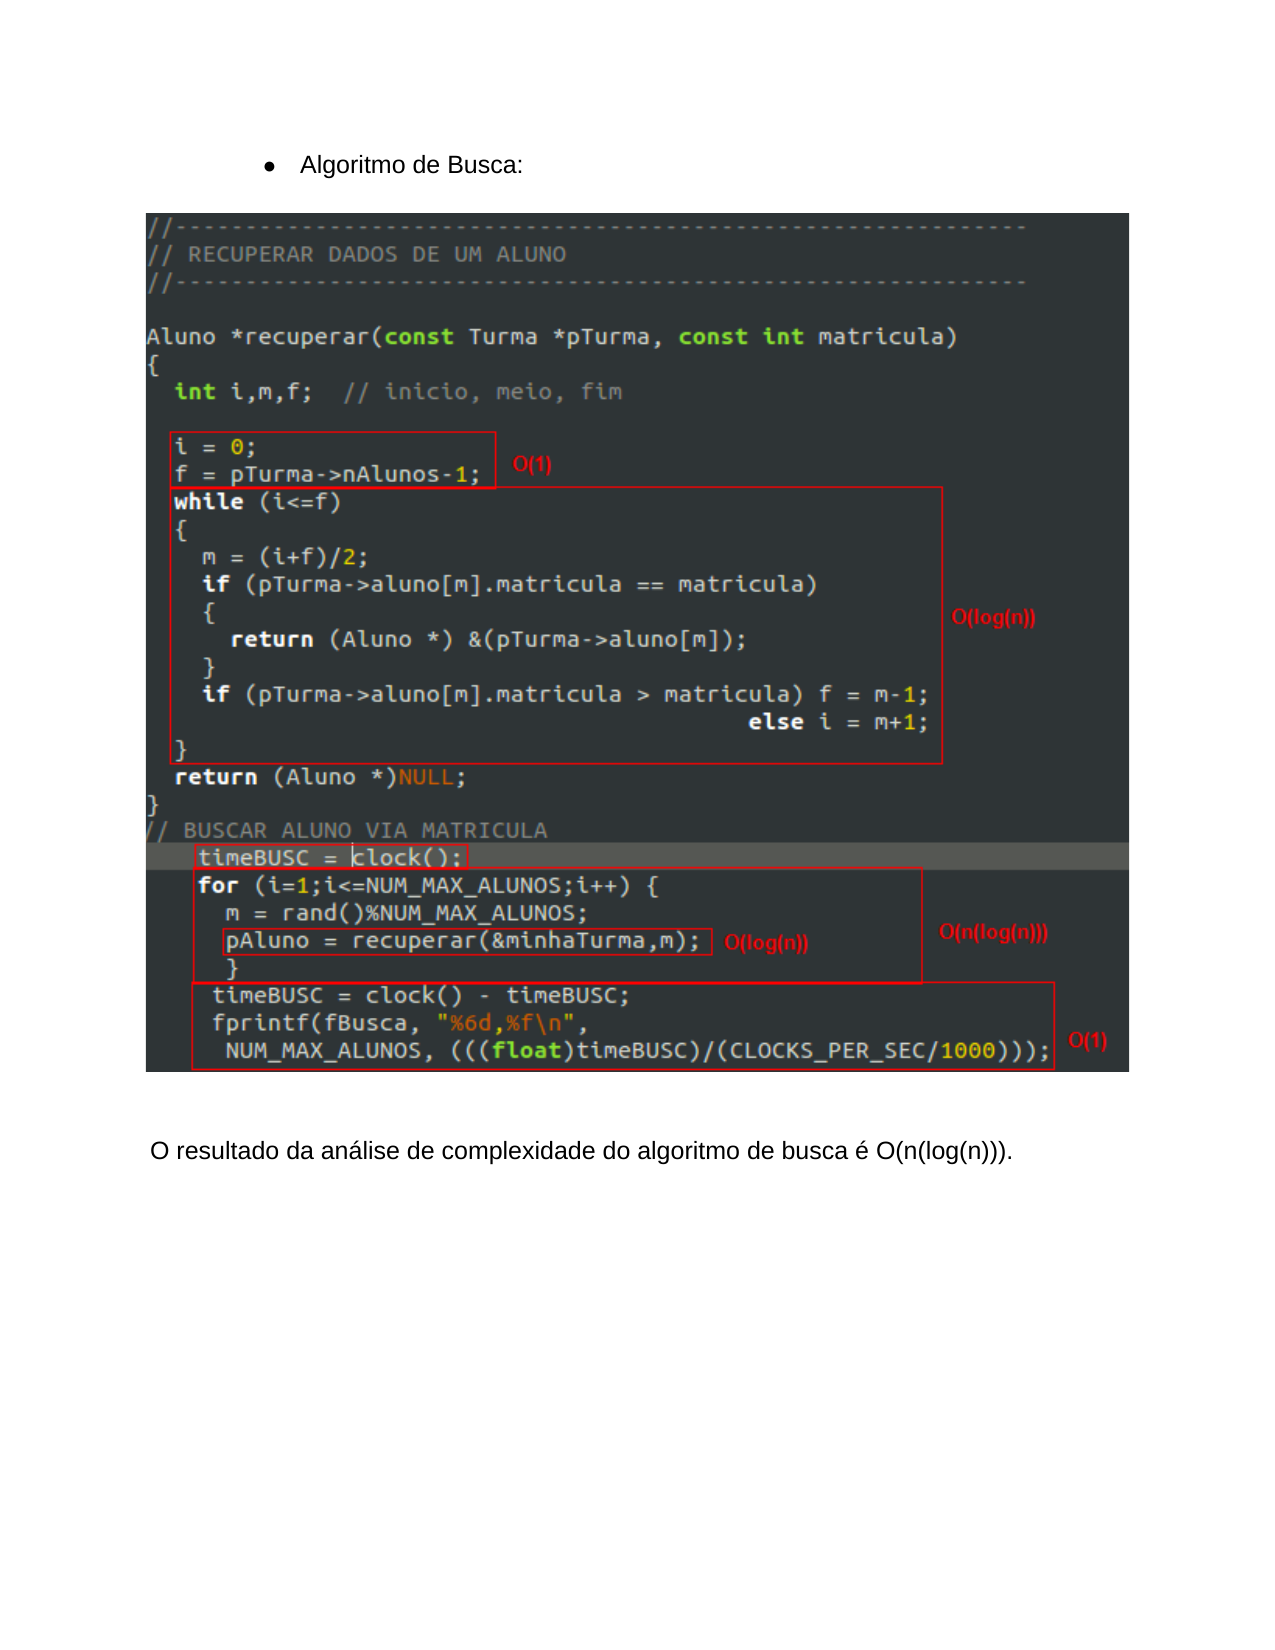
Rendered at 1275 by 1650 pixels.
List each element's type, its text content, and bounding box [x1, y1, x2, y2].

picture [145, 213, 1130, 1072]
list Algoritmo de Busca: [225, 150, 1125, 179]
text O resultado da análise de complexidade do algoritmo de busca é O(n(log(n))). [150, 1136, 1125, 1165]
